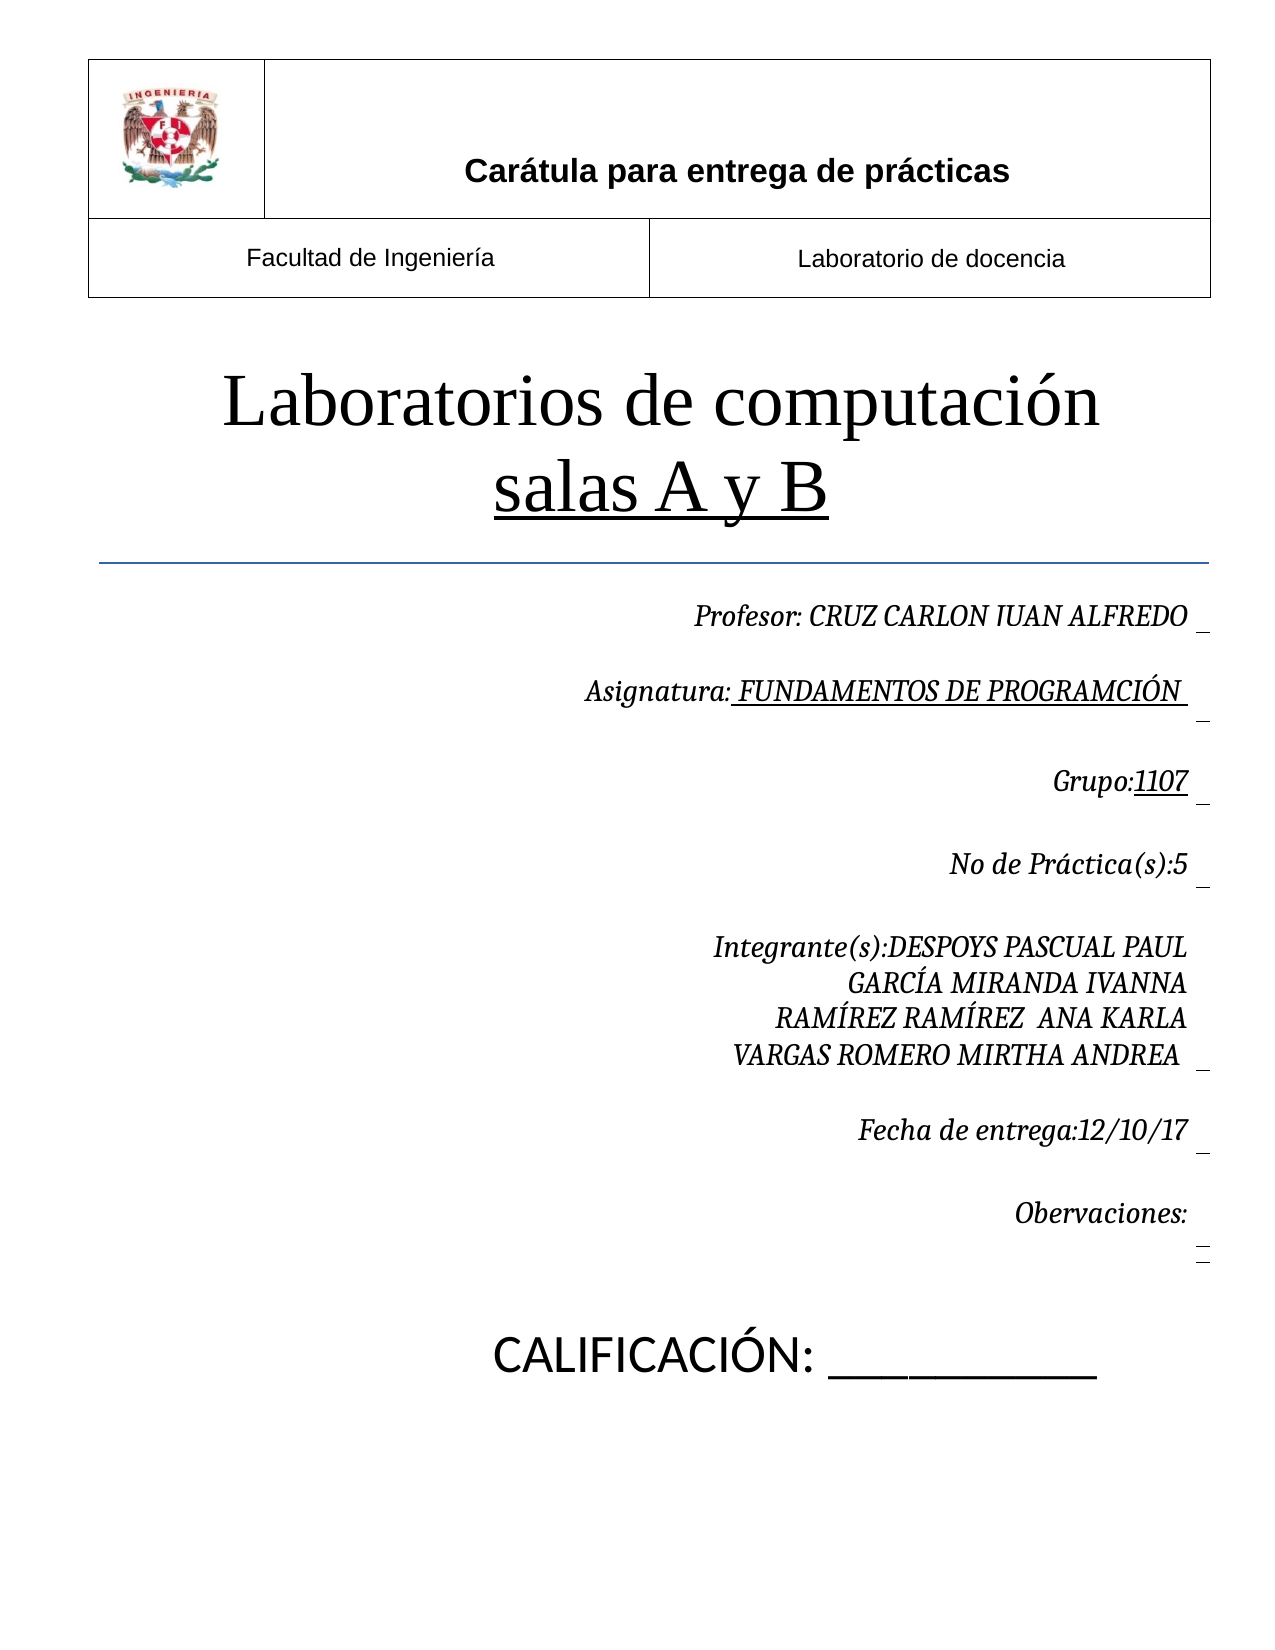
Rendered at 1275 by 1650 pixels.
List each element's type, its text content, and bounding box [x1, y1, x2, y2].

table_header [1196, 564, 1209, 631]
table_cell Integrante(s):DESPOYS PASCUAL PAUL GARCÍA MIRANDA IVANNA RAMÍREZ RAMÍREZ ANA KARLA VARGAS ROMERO MIRTHA ANDREA [118, 887, 1196, 1070]
table_cell [1196, 722, 1209, 804]
table_cell [1196, 1154, 1209, 1246]
table_cell [1196, 1071, 1209, 1153]
table_header [89, 60, 264, 217]
table_header [1196, 556, 1209, 562]
table_cell [1196, 633, 1209, 721]
table_cell [1196, 805, 1209, 887]
table_cell Facultad de Ingeniería [89, 219, 649, 297]
table_cell [118, 1246, 1196, 1262]
table_cell Asignatura: FUNDAMENTOS DE PROGRAMCIÓN [118, 631, 1196, 721]
table_cell Laboratorio de docencia [650, 219, 1210, 297]
text CALIFICACIÓN: __________ [118, 1320, 1205, 1386]
table_cell [1196, 888, 1209, 1070]
table_cell Obervaciones: [118, 1153, 1196, 1246]
table_header Profesor: CRUZ CARLON JUAN ALFREDO [118, 564, 1196, 631]
table_header [118, 556, 1196, 562]
table_cell Fecha de entrega:12/10/17 [118, 1070, 1196, 1153]
table_cell [1196, 1247, 1209, 1262]
table_header Carátula para entrega de prácticas [265, 60, 1210, 217]
table_cell Grupo:1107 [118, 721, 1196, 804]
text Laboratorios de computación [118, 355, 1205, 441]
text salas A y B [118, 441, 1205, 528]
table_cell No de Práctica(s):5 [118, 804, 1196, 887]
